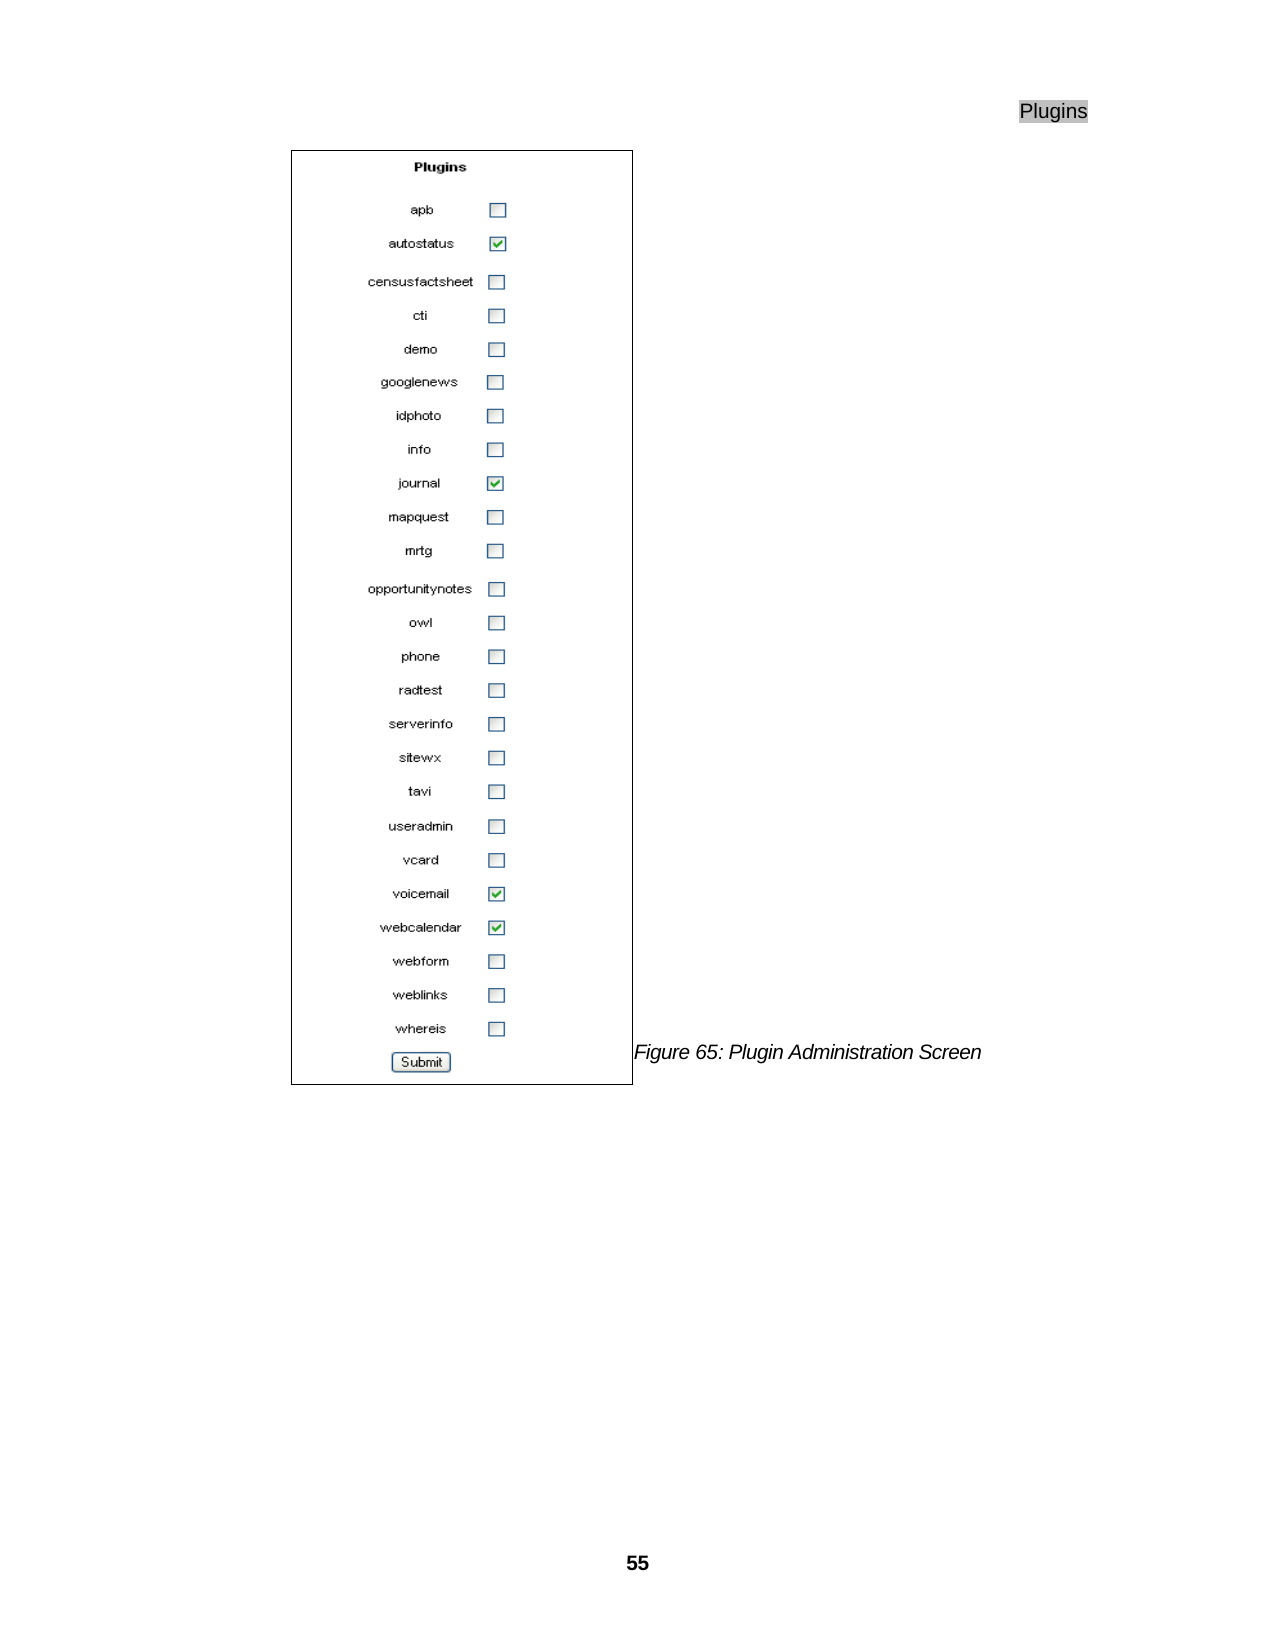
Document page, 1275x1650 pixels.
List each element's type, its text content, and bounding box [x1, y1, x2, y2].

picture [307, 159, 617, 1077]
text Figure 65: Plugin Administration Screen [633, 150, 1087, 1085]
text [187, 150, 291, 1085]
text [292, 151, 632, 1084]
